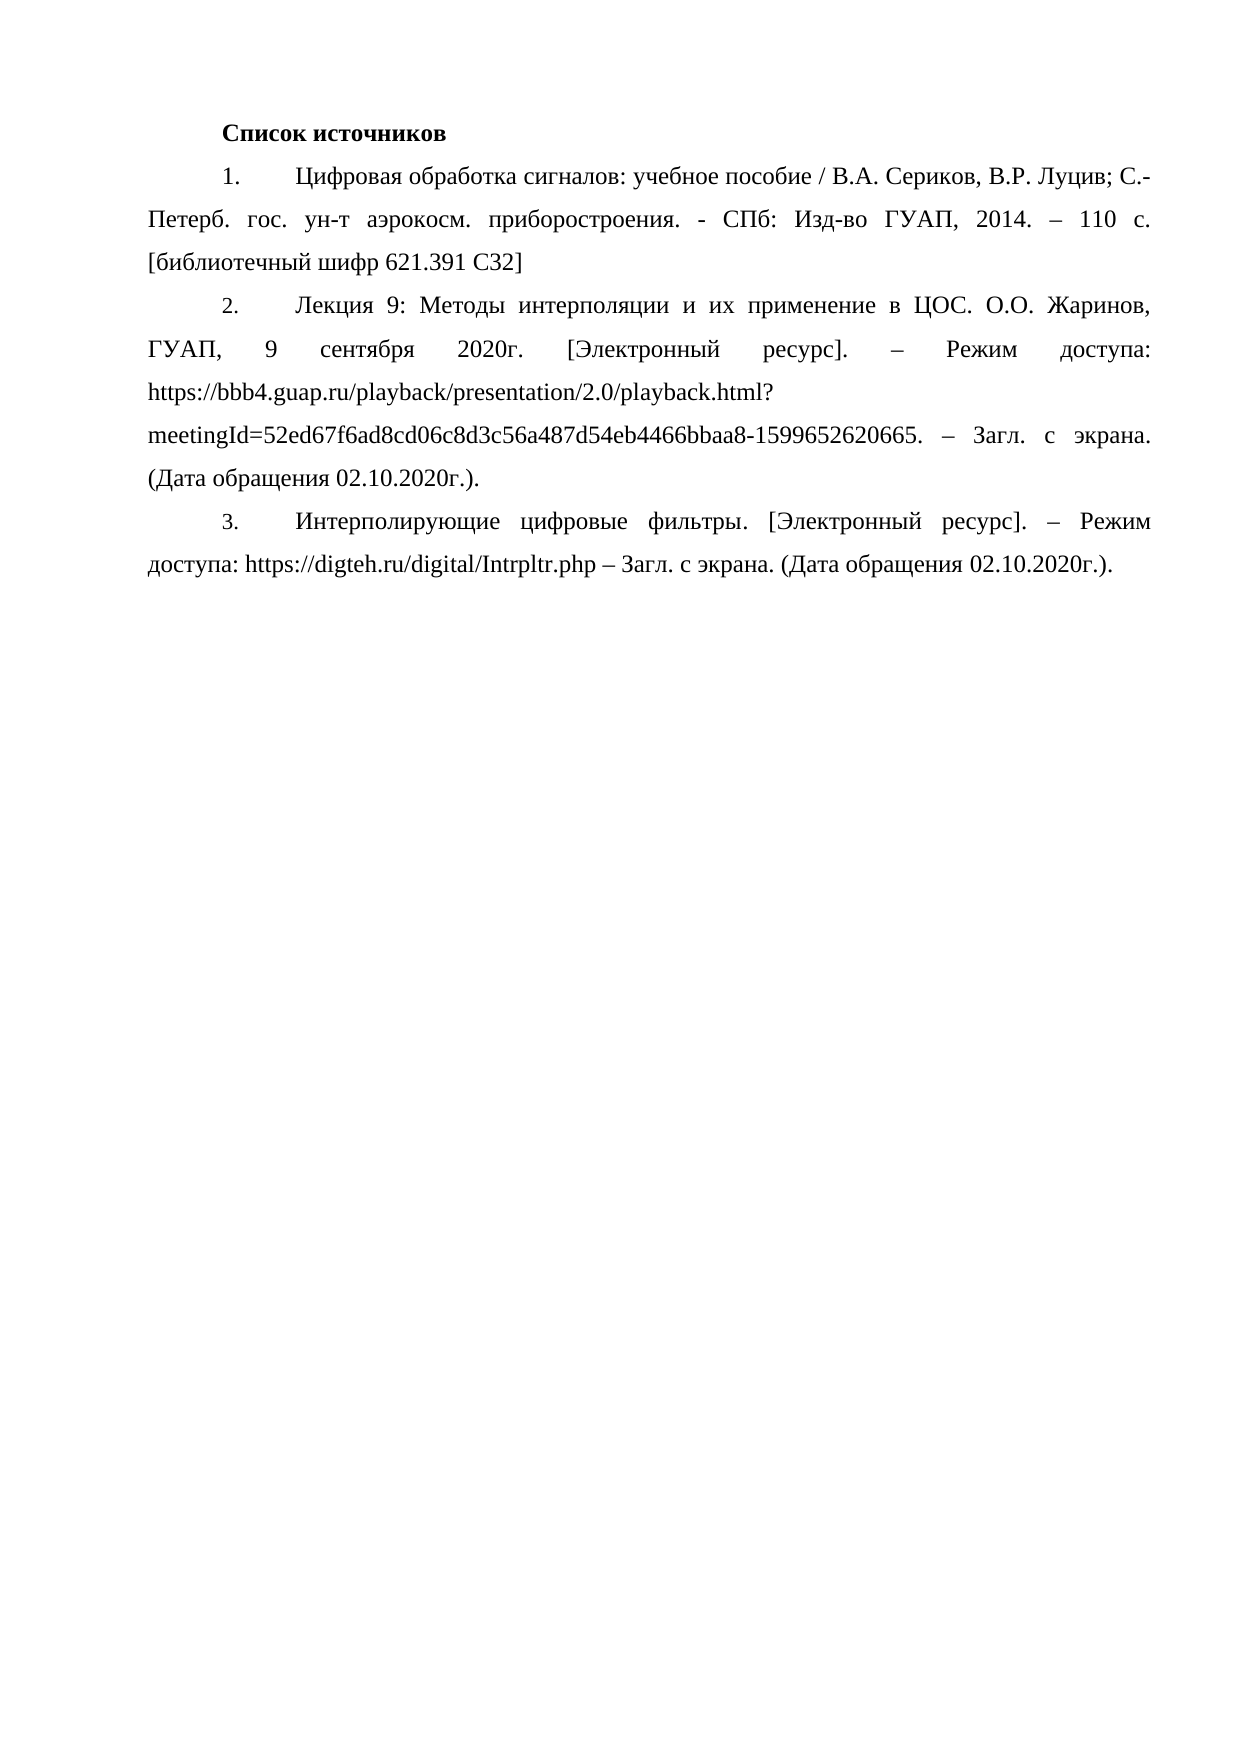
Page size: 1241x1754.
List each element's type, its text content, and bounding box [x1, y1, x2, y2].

list Цифровая обработка сигналов: учебное пособие / В.А. Сериков, В.Р. Луцив; С.-Петерб. гос. ун-т аэрокосм. приборостроения. - СПб: Изд-во ГУАП, 2014. – 110 с. [библиотечный шифр 621.391 C32] [148, 161, 1152, 276]
list Интерполирующие цифровые фильтры. [Электронный ресурс]. – Режим доступа: https://digteh.ru/digital/Intrpltr.php – Загл. с экрана. (Дата обращения 02.10.2020г.). [148, 506, 1152, 578]
list Лекция 9: Методы интерполяции и их применение в ЦОС. О.О. Жаринов, ГУАП, 9 сентября 2020г. [Электронный ресурс]. – Режим доступа: https://bbb4.guap.ru/playback/presentation/2.0/playback.html?meetingId=52ed67f6ad8cd06c8d3c56a487d54eb4466bbaa8-1599652620665. – Загл. с экрана. (Дата обращения 02.10.2020г.). [148, 291, 1152, 492]
text Список источников [148, 118, 1152, 147]
